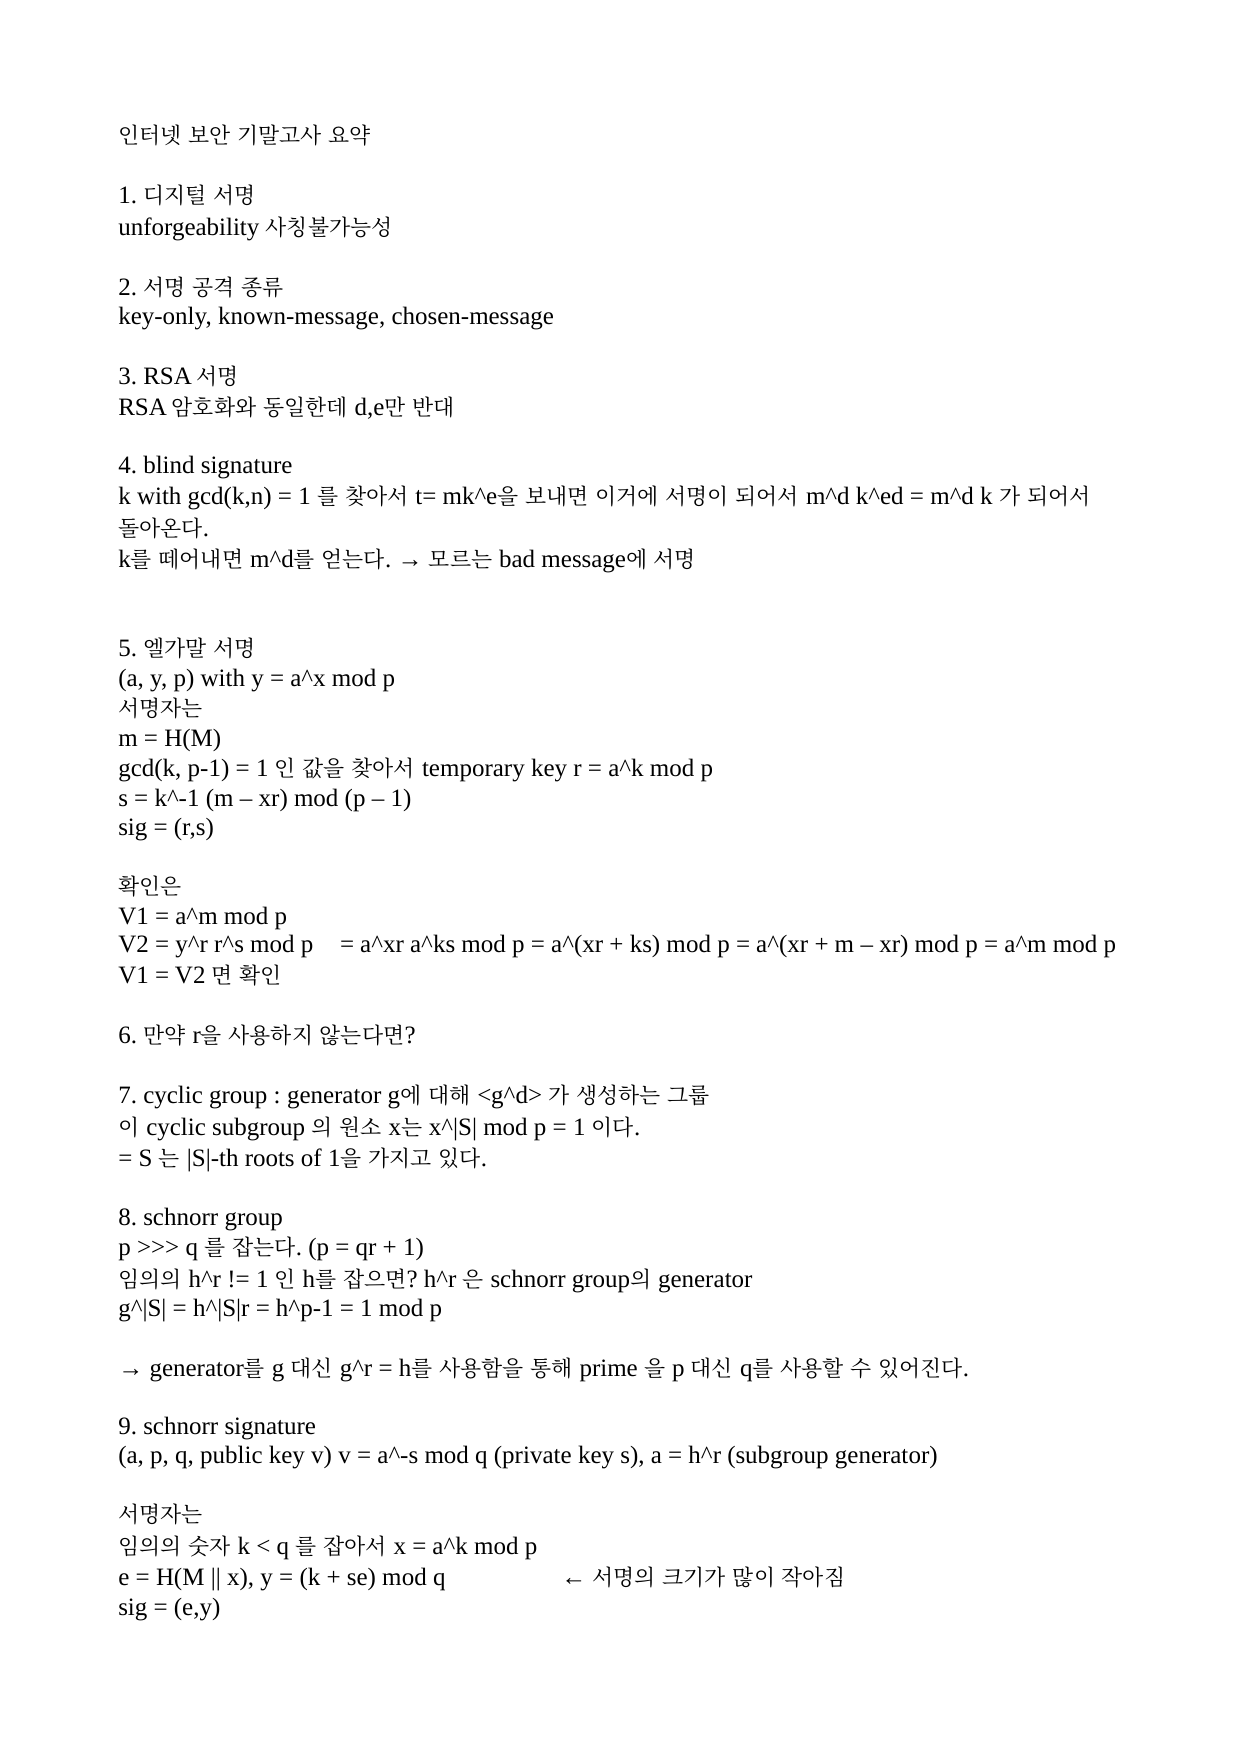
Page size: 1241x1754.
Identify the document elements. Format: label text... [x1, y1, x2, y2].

text 4. blind signature [118, 451, 1122, 479]
text 인터넷 보안 기말고사 요약 [118, 118, 1122, 149]
text 임의의 h^r != 1 인 h를 잡으면? h^r 은 schnorr group의 generator [118, 1262, 1122, 1293]
text unforgeability 사칭불가능성 [118, 210, 1122, 241]
text 9. schnorr signature [118, 1411, 1122, 1440]
text sig = (r,s) [118, 812, 1122, 841]
text 2. 서명 공격 종류 [118, 270, 1122, 301]
text 확인은 [118, 869, 1122, 901]
text sig = (e,y) [118, 1592, 1122, 1621]
text = S 는 |S|-th roots of 1을 가지고 있다. [118, 1142, 1122, 1173]
text 8. schnorr group [118, 1202, 1122, 1231]
text RSA 암호화와 동일한데 d,e만 반대 [118, 390, 1122, 422]
text p >>> q 를 잡는다. (p = qr + 1) [118, 1231, 1122, 1262]
text gcd(k, p-1) = 1 인 값을 찾아서 temporary key r = a^k mod p [118, 752, 1122, 783]
text 1. 디지털 서명 [118, 178, 1122, 210]
text V1 = V2 면 확인 [118, 958, 1122, 990]
text (a, y, p) with y = a^x mod p [118, 663, 1122, 691]
text k를 떼어내면 m^d를 얻는다. → 모르는 bad message에 서명 [118, 542, 1122, 574]
text 이 cyclic subgroup 의 원소 x는 x^|S| mod p = 1 이다. [118, 1110, 1122, 1142]
text k with gcd(k,n) = 1 를 찾아서 t= mk^e을 보내면 이거에 서명이 되어서 m^d k^ed = m^d k 가 되어서 돌아온다. [118, 479, 1122, 542]
text 서명자는 [118, 1497, 1122, 1529]
text V1 = a^m mod p [118, 901, 1122, 929]
text e = H(M || x), y = (k + se) mod q ← 서명의 크기가 많이 작아짐 [118, 1560, 1122, 1592]
text 6. 만약 r을 사용하지 않는다면? [118, 1018, 1122, 1050]
text m = H(M) [118, 723, 1122, 752]
text → generator를 g 대신 g^r = h를 사용함을 통해 prime 을 p 대신 q를 사용할 수 있어진다. [118, 1351, 1122, 1382]
text 5. 엘가말 서명 [118, 631, 1122, 663]
text s = k^-1 (m – xr) mod (p – 1) [118, 783, 1122, 812]
text 서명자는 [118, 691, 1122, 723]
text V2 = y^r r^s mod p = a^xr a^ks mod p = a^(xr + ks) mod p = a^(xr + m – xr) mod p = a^m mod p [118, 929, 1122, 958]
text 임의의 숫자 k < q 를 잡아서 x = a^k mod p [118, 1529, 1122, 1560]
text 3. RSA 서명 [118, 359, 1122, 390]
text 7. cyclic group : generator g에 대해 <g^d> 가 생성하는 그룹 [118, 1079, 1122, 1110]
text key-only, known-message, chosen-message [118, 301, 1122, 330]
text g^|S| = h^|S|r = h^p-1 = 1 mod p [118, 1293, 1122, 1322]
text (a, p, q, public key v) v = a^-s mod q (private key s), a = h^r (subgroup generator) [118, 1440, 1122, 1469]
